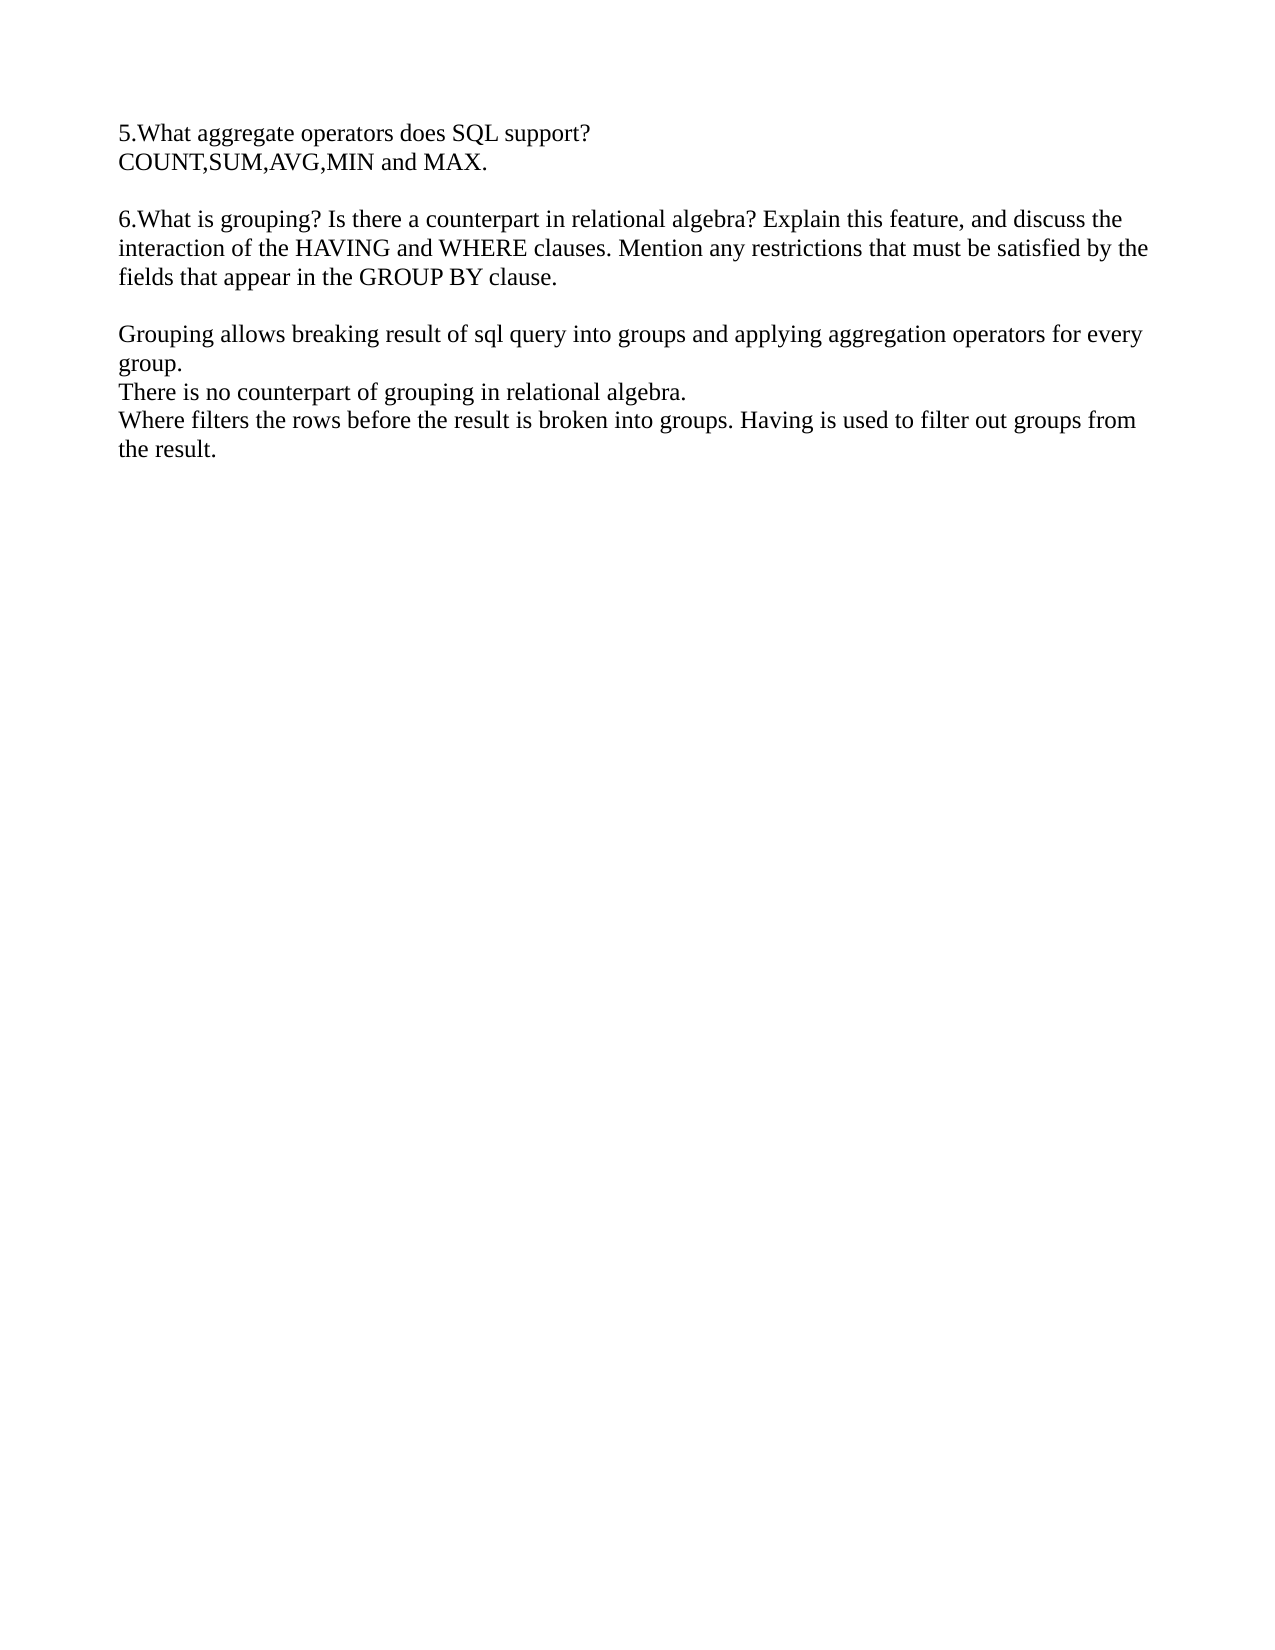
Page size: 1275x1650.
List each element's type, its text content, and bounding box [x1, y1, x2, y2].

text 6.What is grouping? Is there a counterpart in relational algebra? Explain this feature, and discuss the interaction of the HAVING and WHERE clauses. Mention any restrictions that must be satisfied by the fields that appear in the GROUP BY clause. [118, 204, 1157, 291]
text Where filters the rows before the result is broken into groups. Having is used to filter out groups from the result. [118, 406, 1157, 463]
text Grouping allows breaking result of sql query into groups and applying aggregation operators for every group. [118, 319, 1157, 377]
text There is no counterpart of grouping in relational algebra. [118, 377, 1157, 406]
text COUNT,SUM,AVG,MIN and MAX. [118, 147, 1157, 176]
text 5.What aggregate operators does SQL support? [118, 118, 1157, 147]
